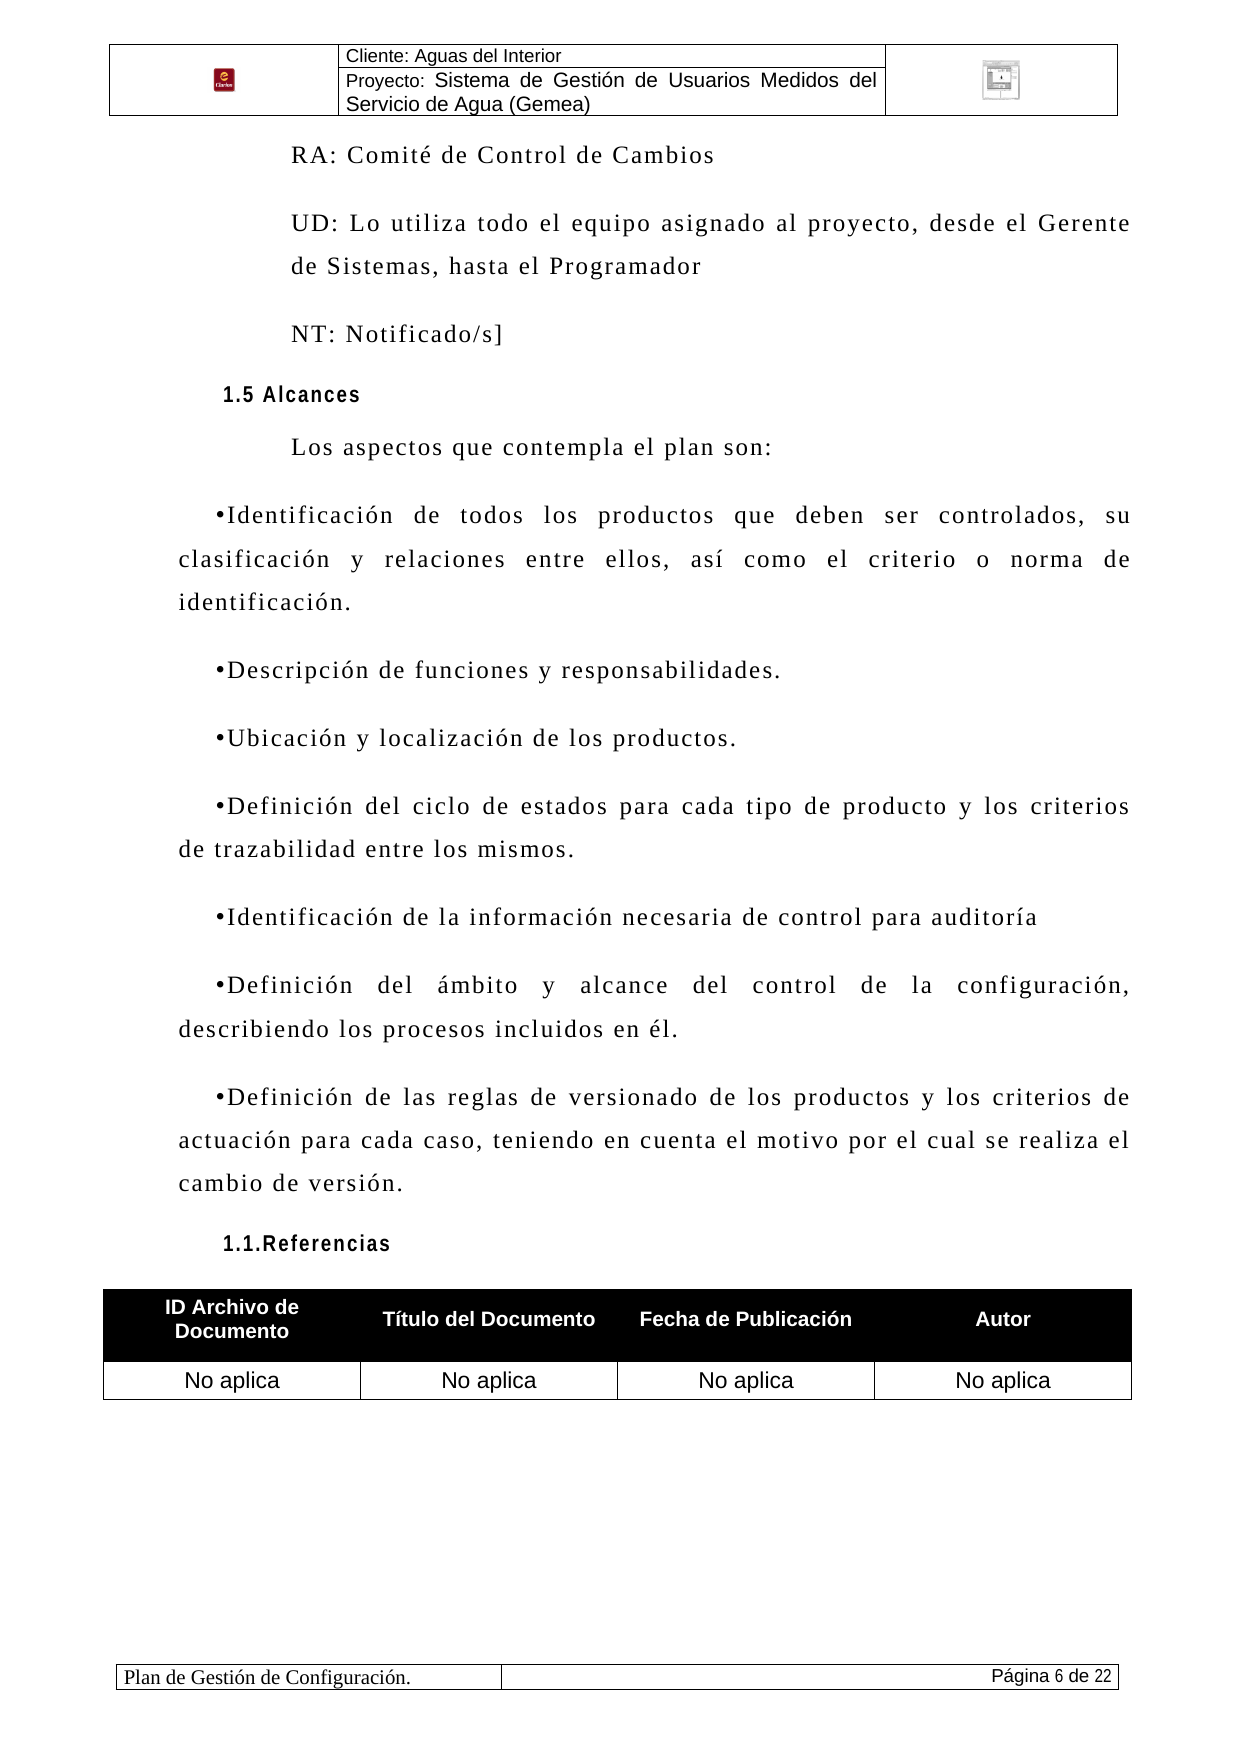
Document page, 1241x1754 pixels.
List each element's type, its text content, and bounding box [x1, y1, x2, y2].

table_cell No aplica [618, 1362, 874, 1399]
list Definición del ciclo de estados para cada tipo de producto y los criterios de trazabilidad entre los mismos. [178, 791, 1131, 863]
table_cell No aplica [104, 1362, 360, 1399]
list Identificación de la información necesaria de control para auditoría [178, 902, 1131, 931]
list RA: Comité de Control de Cambios [253, 140, 1131, 169]
subtitle Referencias [216, 1230, 1131, 1256]
list Descripción de funciones y responsabilidades. [178, 655, 1131, 684]
list NT: Notificado/s] [253, 319, 1131, 348]
table_header Fecha de Publicación [618, 1290, 874, 1361]
picture [207, 67, 241, 93]
list Los aspectos que contempla el plan son: [253, 432, 1131, 461]
list Identificación de todos los productos que deben ser controlados, su clasificación y relaciones entre ellos, así como el criterio o norma de identificación. [178, 501, 1131, 616]
list Definición del ámbito y alcance del control de la configuración, describiendo los procesos incluidos en él. [178, 971, 1131, 1042]
table_header Título del Documento [361, 1290, 617, 1361]
list Definición de las reglas de versionado de los productos y los criterios de actuación para cada caso, teniendo en cuenta el motivo por el cual se realiza el cambio de versión. [178, 1082, 1131, 1197]
table_header Autor [875, 1290, 1131, 1361]
subtitle Alcances [216, 381, 1131, 407]
list UD: Lo utiliza todo el equipo asignado al proyecto, desde el Gerente de Sistemas, hasta el Programador [253, 208, 1131, 280]
table_cell No aplica [875, 1362, 1131, 1399]
list Ubicación y localización de los productos. [178, 723, 1131, 752]
table_cell No aplica [361, 1362, 617, 1399]
table_header ID Archivo de Documento [104, 1290, 360, 1361]
